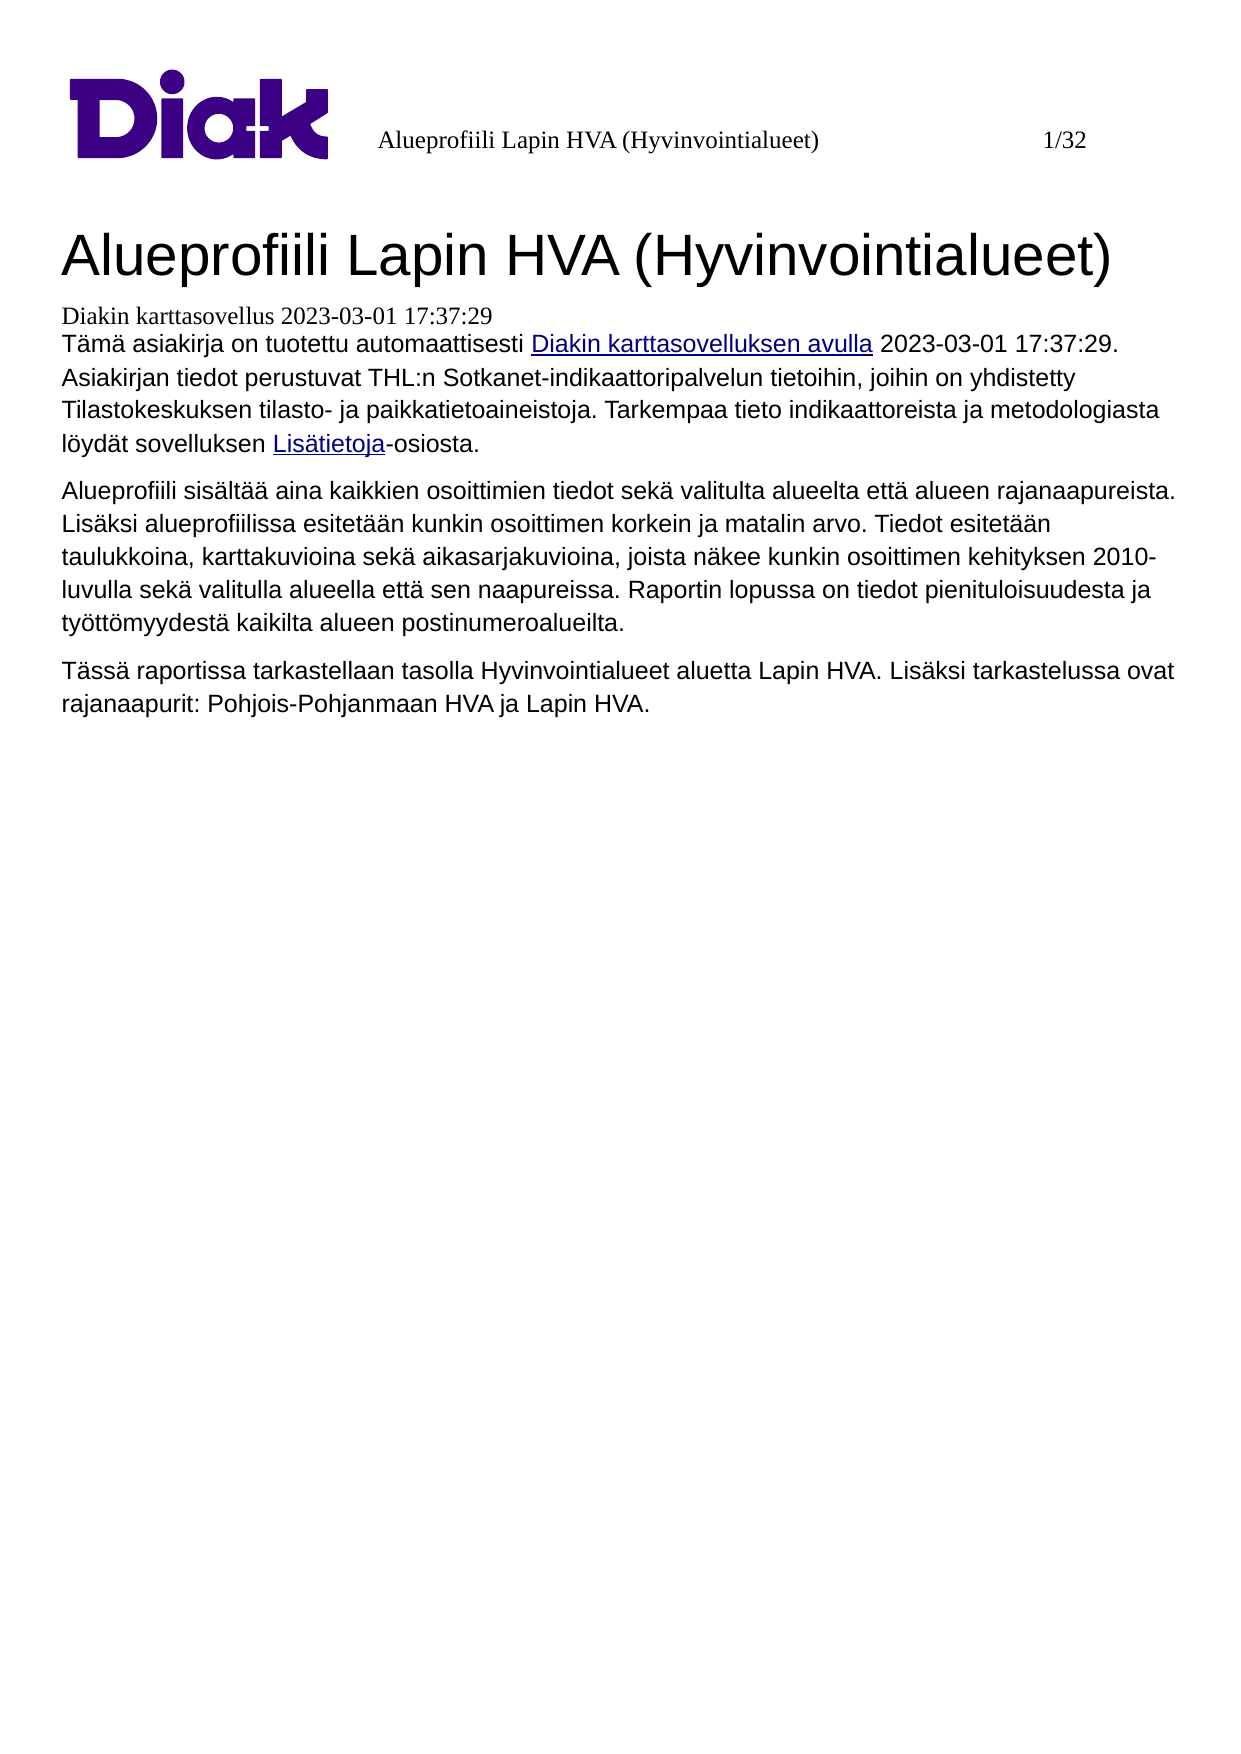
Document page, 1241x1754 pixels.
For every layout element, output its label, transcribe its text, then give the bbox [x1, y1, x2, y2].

text Tämä asiakirja on tuotettu automaattisesti Diakin karttasovelluksen avulla 2023-03-01 17:37:29. Asiakirjan tiedot perustuvat THL:n Sotkanet-indikaattoripalvelun tietoihin, joihin on yhdistetty Tilastokeskuksen tilasto- ja paikkatietoaineistoja. Tarkempaa tieto indikaattoreista ja metodologiasta löydät sovelluksen Lisätietoja-osiosta. [61, 329, 1179, 457]
text Tässä raportissa tarkastellaan tasolla Hyvinvointialueet aluetta Lapin HVA. Lisäksi tarkastelussa ovat rajanaapurit: Pohjois-Pohjanmaan HVA ja Lapin HVA. [61, 656, 1179, 718]
title Alueprofiili Lapin HVA (Hyvinvointialueet) [61, 221, 1179, 288]
text Diakin karttasovellus 2023-03-01 17:37:29 [61, 301, 1179, 329]
text Alueprofiili sisältää aina kaikkien osoittimien tiedot sekä valitulta alueelta että alueen rajanaapureista. Lisäksi alueprofiilissa esitetään kunkin osoittimen korkein ja matalin arvo. Tiedot esitetään taulukkoina, karttakuvioina sekä aikasarjakuvioina, joista näkee kunkin osoittimen kehityksen 2010-luvulla sekä valitulla alueella että sen naapureissa. Raportin lopussa on tiedot pienituloisuudesta ja työttömyydestä kaikilta alueen postinumeroalueilta. [61, 476, 1179, 637]
